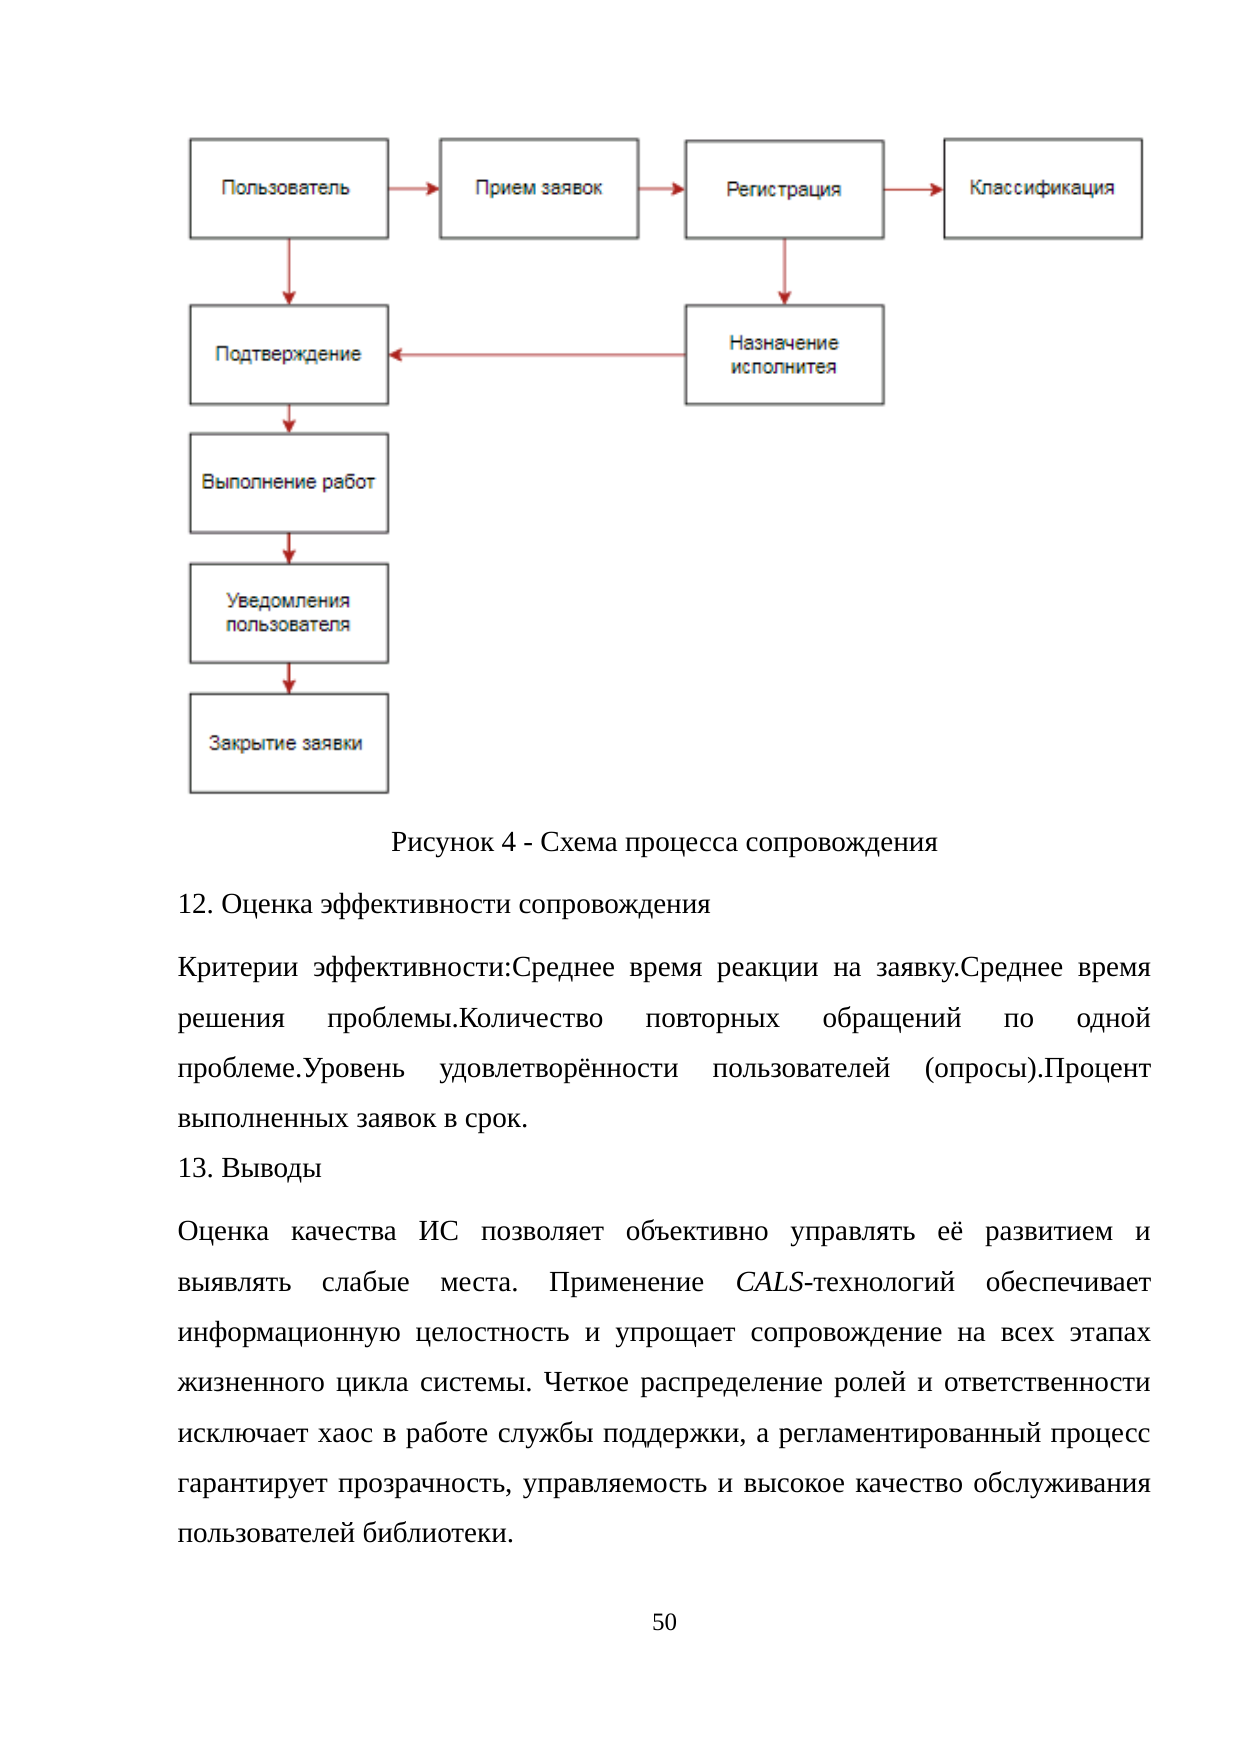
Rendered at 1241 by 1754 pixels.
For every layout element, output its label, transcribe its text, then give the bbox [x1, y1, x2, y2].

picture [182, 118, 1147, 807]
text 12. Оценка эффективности сопровождения [177, 887, 1152, 920]
text 13. Выводы [177, 1151, 1152, 1184]
text Рисунок 4 - Схема процесса сопровождения [177, 118, 1152, 857]
text Оценка качества ИС позволяет объективно управлять её развитием и выявлять слабые места. Применение CALS-технологий обеспечивает информационную целостность и упрощает сопровождение на всех этапах жизненного цикла системы. Четкое распределение ролей и ответственности исключает хаос в работе службы поддержки, а регламентированный процесс гарантирует прозрачность, управляемость и высокое качество обслуживания пользователей библиотеки. [177, 1213, 1152, 1549]
text Критерии эффективности:Среднее время реакции на заявку.Среднее время решения проблемы.Количество повторных обращений по одной проблеме.Уровень удовлетворённости пользователей (опросы).Процент выполненных заявок в срок. [177, 949, 1152, 1134]
